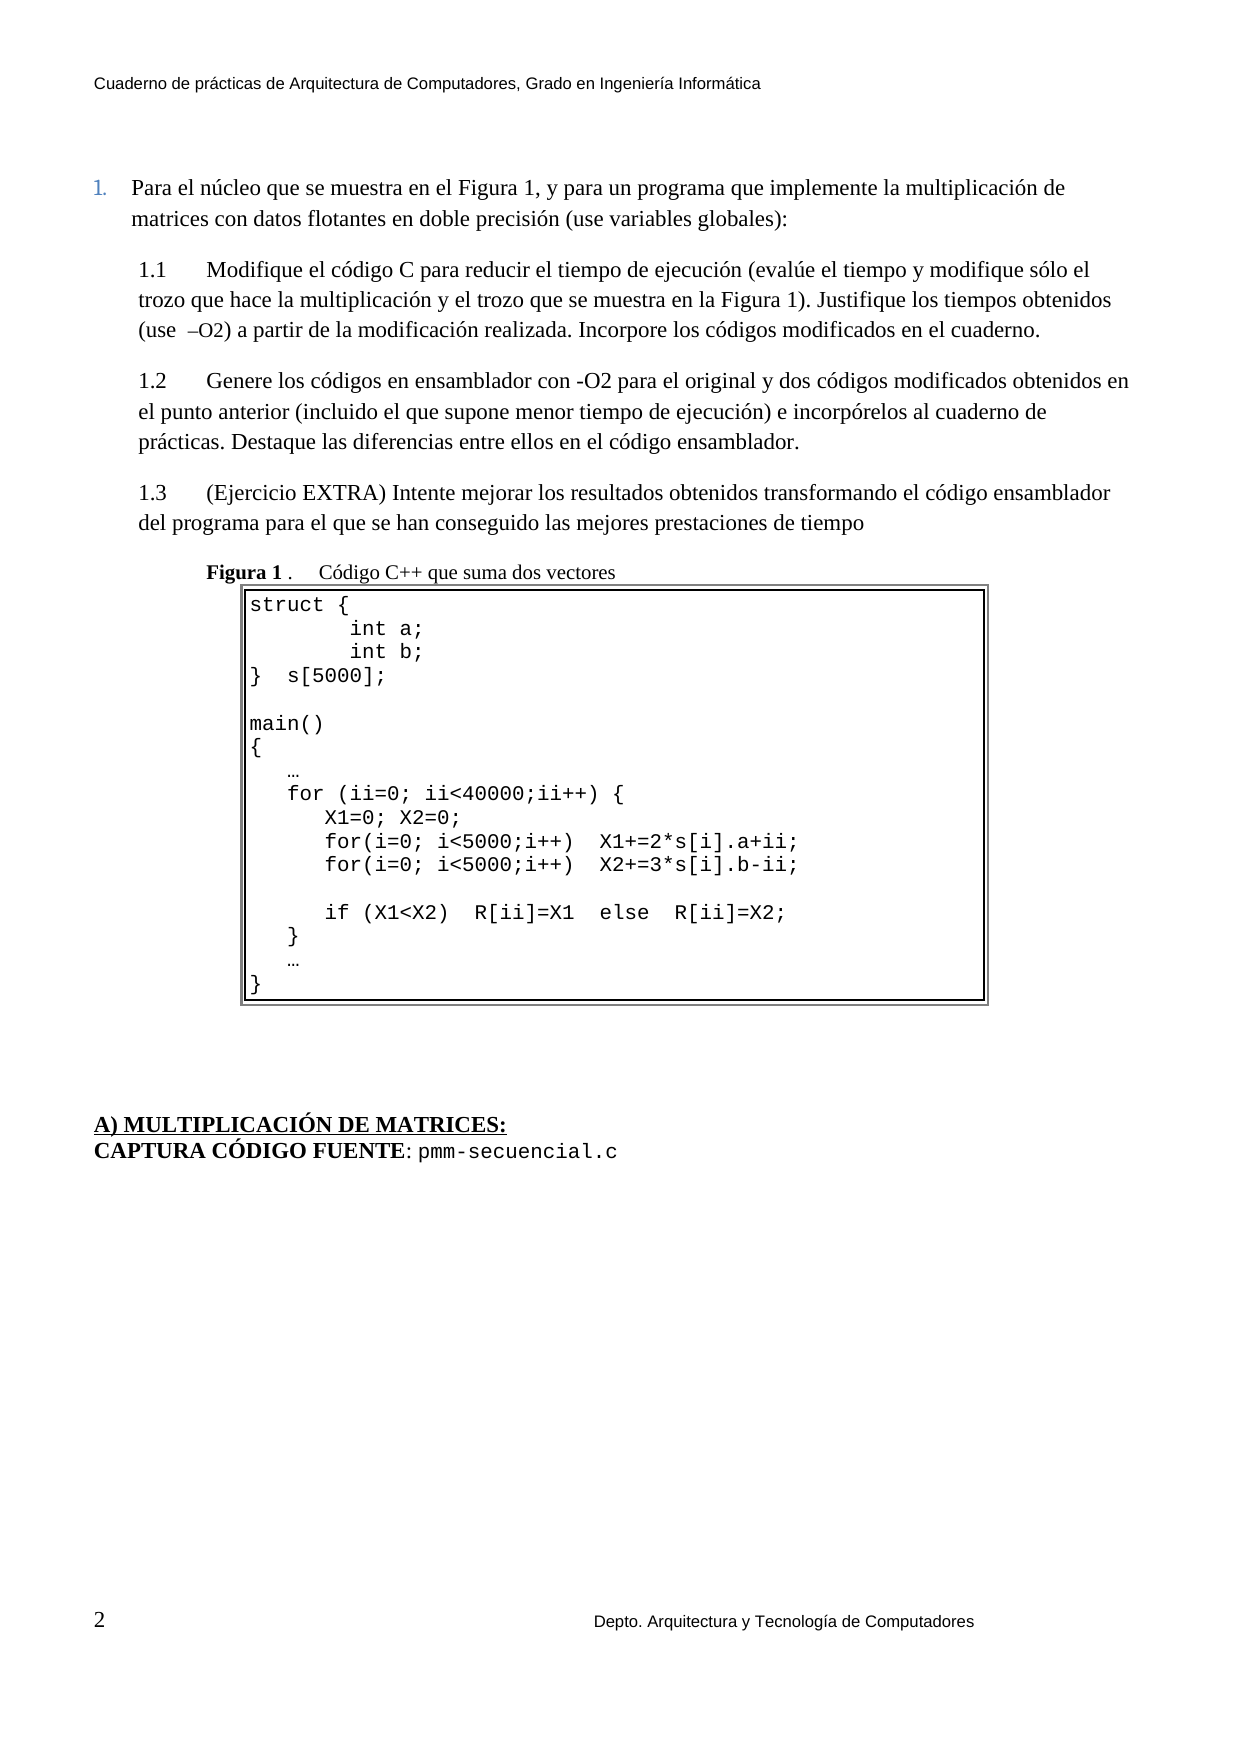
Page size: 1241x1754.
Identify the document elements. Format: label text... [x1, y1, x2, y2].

list Modifique el código C para reducir el tiempo de ejecución (evalúe el tiempo y modifique sólo el trozo que hace la multiplicación y el trozo que se muestra en la Figura 1). Justifique los tiempos obtenidos (use –O2) a partir de la modificación realizada. Incorpore los códigos modificados en el cuaderno. [138, 256, 1136, 343]
list Para el núcleo que se muestra en el Figura 1, y para un programa que implemente la multiplicación de matrices con datos flotantes en doble precisión (use variables globales): [94, 174, 1136, 231]
table_header struct { int a; int b; } s[5000]; main() { … for (ii=0; ii<40000;ii++) { X1=0; X2=0; for(i=0; i<5000;i++) X1+=2*s[i].a+ii; for(i=0; i<5000;i++) X2+=3*s[i].b-ii; if (X1<X2) R[ii]=X1 else R[ii]=X2; } … } [243, 586, 987, 1004]
list Genere los códigos en ensamblador con -O2 para el original y dos códigos modificados obtenidos en el punto anterior (incluido el que supone menor tiempo de ejecución) e incorpórelos al cuaderno de prácticas. Destaque las diferencias entre ellos en el código ensamblador. [138, 367, 1136, 454]
list Figura 1 . Código C++ que suma dos vectores [169, 560, 1136, 584]
list (Ejercicio EXTRA) Intente mejorar los resultados obtenidos transformando el código ensamblador del programa para el que se han conseguido las mejores prestaciones de tiempo [138, 479, 1136, 536]
text A) MULTIPLICACIÓN DE MATRICES: [94, 1111, 1136, 1137]
text CAPTURA CÓDIGO FUENTE: pmm-secuencial.c [94, 1137, 1136, 1164]
